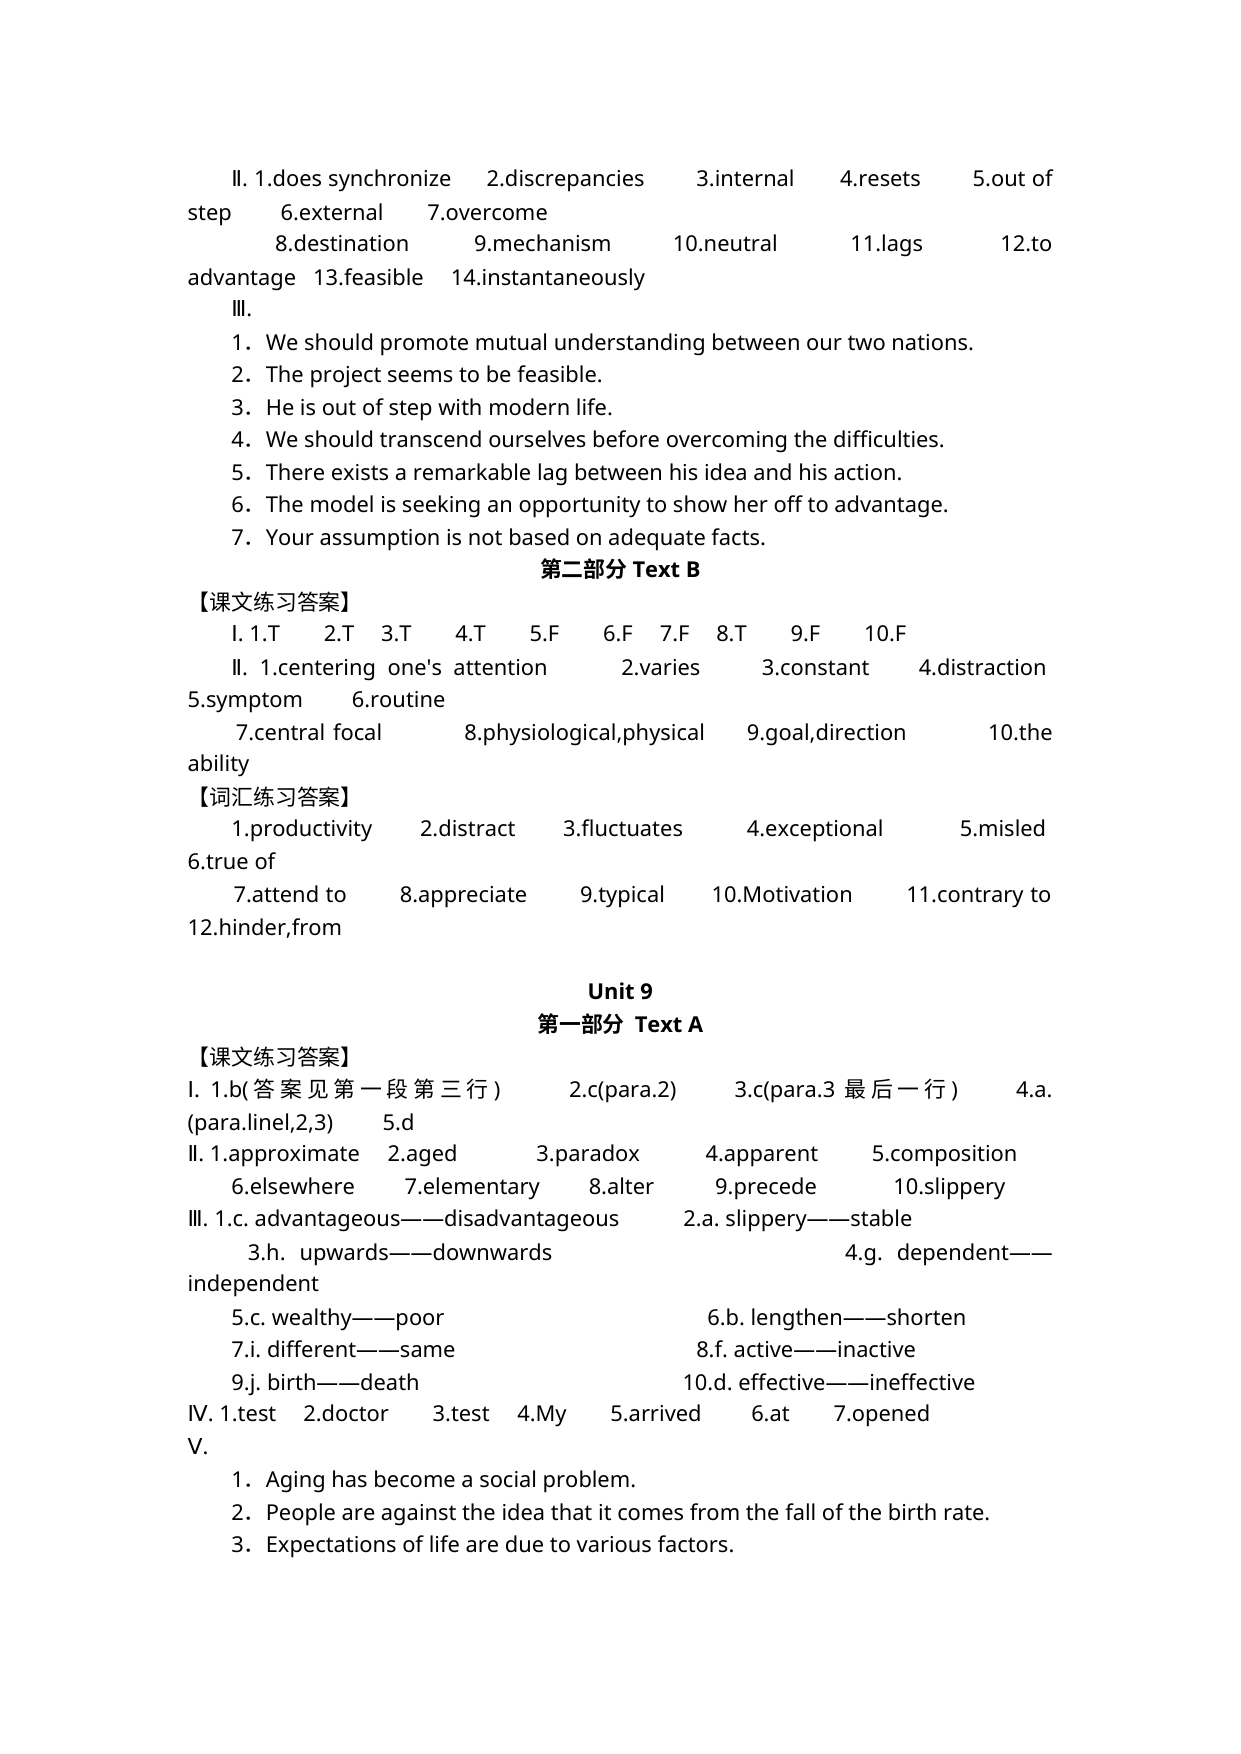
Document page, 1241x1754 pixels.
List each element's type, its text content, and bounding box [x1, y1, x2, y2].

text Ⅳ. 1.test 2.doctor 3.test 4.My 5.arrived 6.at 7.opened [187, 1397, 1053, 1429]
text Ⅱ. 1.centering one's attention 2.varies 3.constant 4.distraction 5.symptom 6.routine 7.central focal 8.physiological,physical 9.goal,direction 10.the ability [187, 649, 1053, 779]
text 8.destination 9.mechanism 10.neutral 11.lags 12.to advantage 13.feasible 14.instantaneously [187, 227, 1053, 292]
text Ⅱ. 1.does synchronize 2.discrepancies 3.internal 4.resets 5.out of step 6.external 7.overcome [187, 162, 1053, 227]
text 1.productivity 2.distract 3.fluctuates 4.exceptional 5.misled 6.true of 7.attend to 8.appreciate 9.typical 10.Motivation 11.contrary to 12.hinder,from [187, 812, 1053, 942]
text 1．We should promote mutual understanding between our two nations. [187, 324, 1053, 357]
text 3．Expectations of life are due to various factors. [187, 1527, 1053, 1559]
text 3．He is out of step with modern life. [187, 389, 1053, 422]
text 【课文练习答案】 [187, 1039, 1053, 1072]
text 7．Your assumption is not based on adequate facts. [187, 519, 1053, 552]
text 第二部分 Text B [187, 552, 1053, 584]
text 2．People are against the idea that it comes from the fall of the birth rate. [187, 1494, 1053, 1527]
text 5．There exists a remarkable lag between his idea and his action. [187, 454, 1053, 487]
text Unit 9 [187, 974, 1053, 1007]
text Ⅰ. 1.b(答案见第一段第三行) 2.c(para.2) 3.c(para.3最后一行) 4.a.(para.linel,2,3) 5.d [187, 1072, 1053, 1137]
text Ⅰ. 1.T 2.T 3.T 4.T 5.F 6.F 7.F 8.T 9.F 10.F [187, 617, 1053, 649]
text 【课文练习答案】 [187, 584, 1053, 617]
text 6.elsewhere 7.elementary 8.alter 9.precede 10.slippery [187, 1169, 1053, 1202]
text 4．We should transcend ourselves before overcoming the difficulties. [187, 422, 1053, 454]
text 【词汇练习答案】 [187, 779, 1053, 812]
text 第一部分 Text A [187, 1007, 1053, 1039]
text Ⅲ. [187, 292, 1053, 324]
text Ⅱ. 1.approximate 2.aged 3.paradox 4.apparent 5.composition [187, 1137, 1053, 1169]
text 2．The project seems to be feasible. [187, 357, 1053, 389]
text 1．Aging has become a social problem. [187, 1462, 1053, 1494]
text Ⅲ. 1.c. advantageous——disadvantageous 2.a. slippery——stable 3.h. upwards——downwards 4.g. dependent——independent 5.c. wealthy——poor 6.b. lengthen——shorten 7.i. different——same 8.f. active——inactive 9.j. birth——death 10.d. effective——ineffective [187, 1202, 1053, 1397]
text Ⅴ. [187, 1429, 1053, 1462]
text 6．The model is seeking an opportunity to show her off to advantage. [187, 487, 1053, 519]
